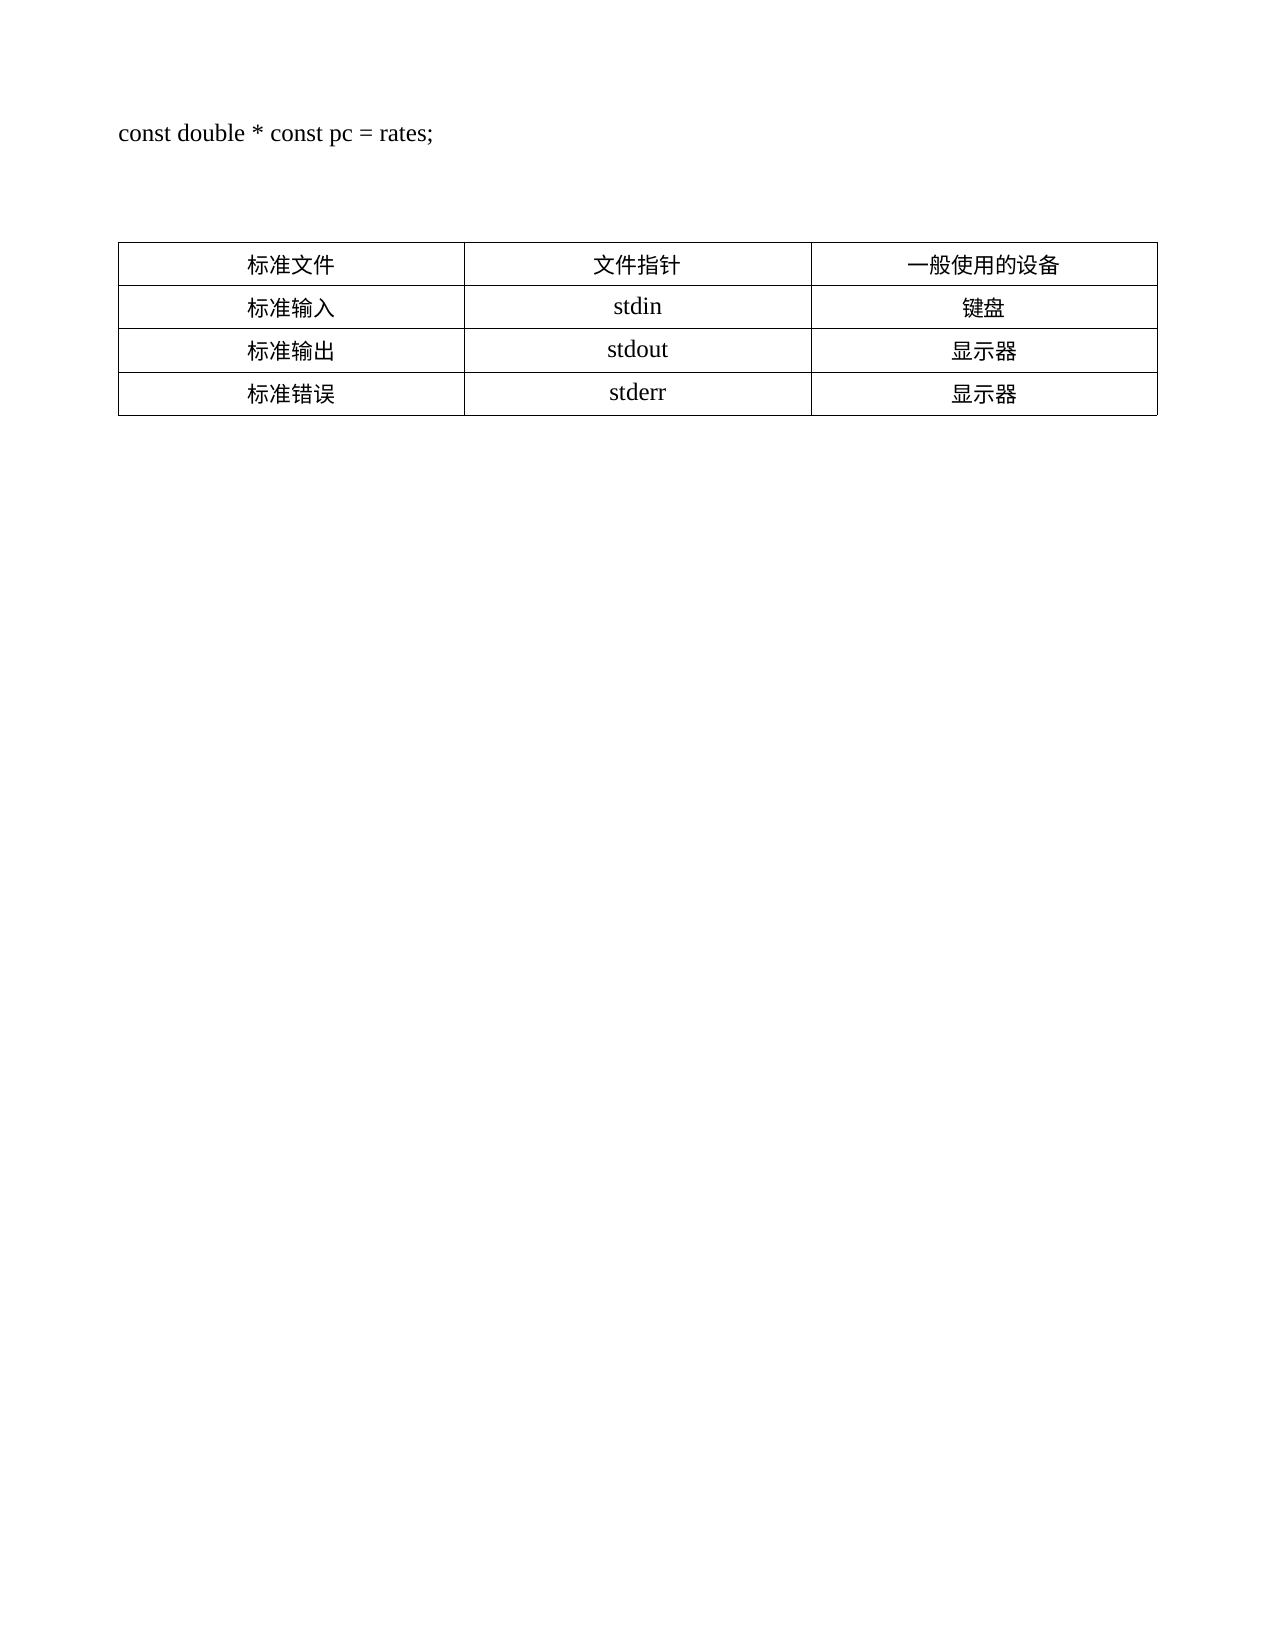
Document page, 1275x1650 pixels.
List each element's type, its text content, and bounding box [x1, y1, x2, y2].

table_header 文件指针 [465, 243, 811, 285]
table_cell stdout [465, 329, 811, 372]
table_cell stdin [465, 286, 811, 328]
table_cell 键盘 [812, 286, 1157, 328]
table_cell 标准输入 [119, 286, 464, 328]
table_cell 标准输出 [119, 329, 464, 372]
table_header 标准文件 [119, 243, 464, 285]
table_cell 标准错误 [119, 373, 464, 415]
table_cell 显示器 [812, 373, 1157, 415]
table_cell stderr [465, 373, 811, 415]
text const double * const pc = rates; [118, 118, 1157, 147]
table_cell 显示器 [812, 329, 1157, 372]
table_header 一般使用的设备 [812, 243, 1157, 285]
